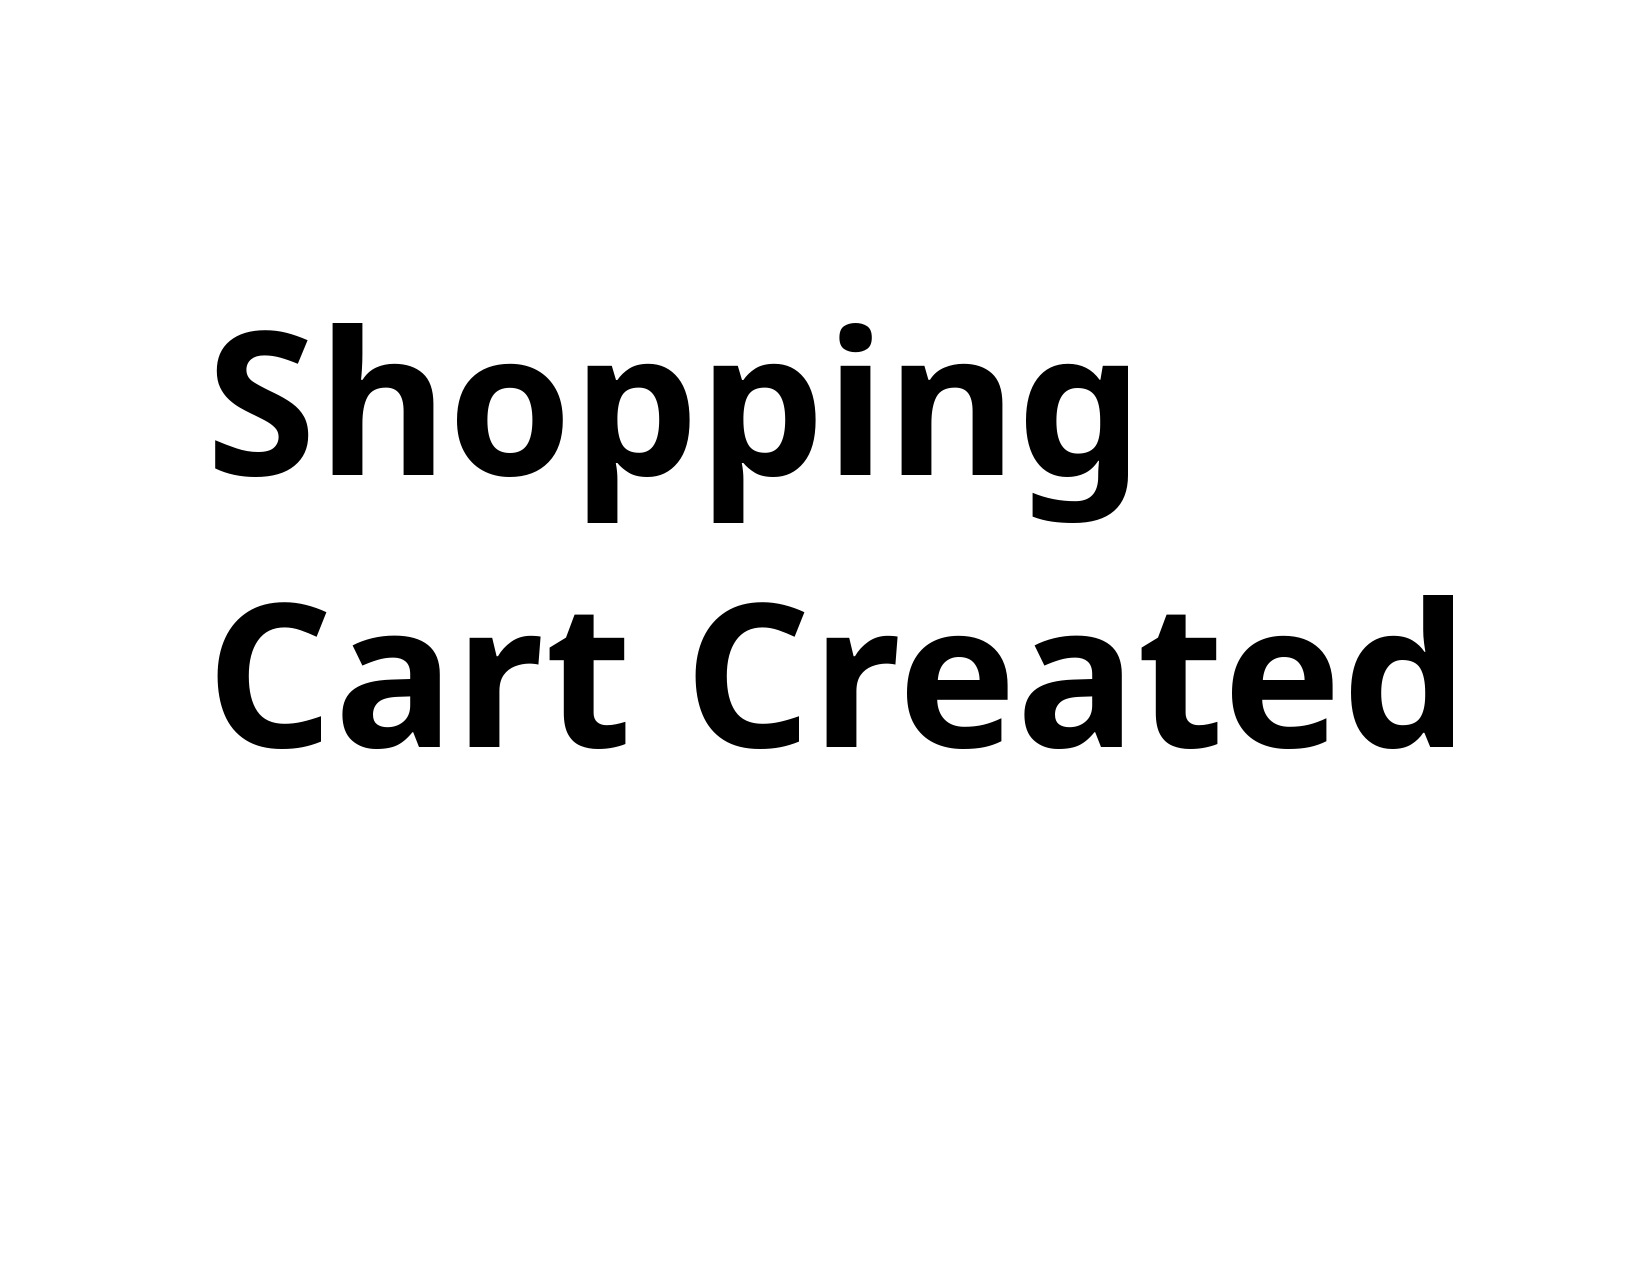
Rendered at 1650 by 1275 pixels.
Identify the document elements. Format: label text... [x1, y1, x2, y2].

title Shopping Cart Created [207, 261, 1591, 806]
